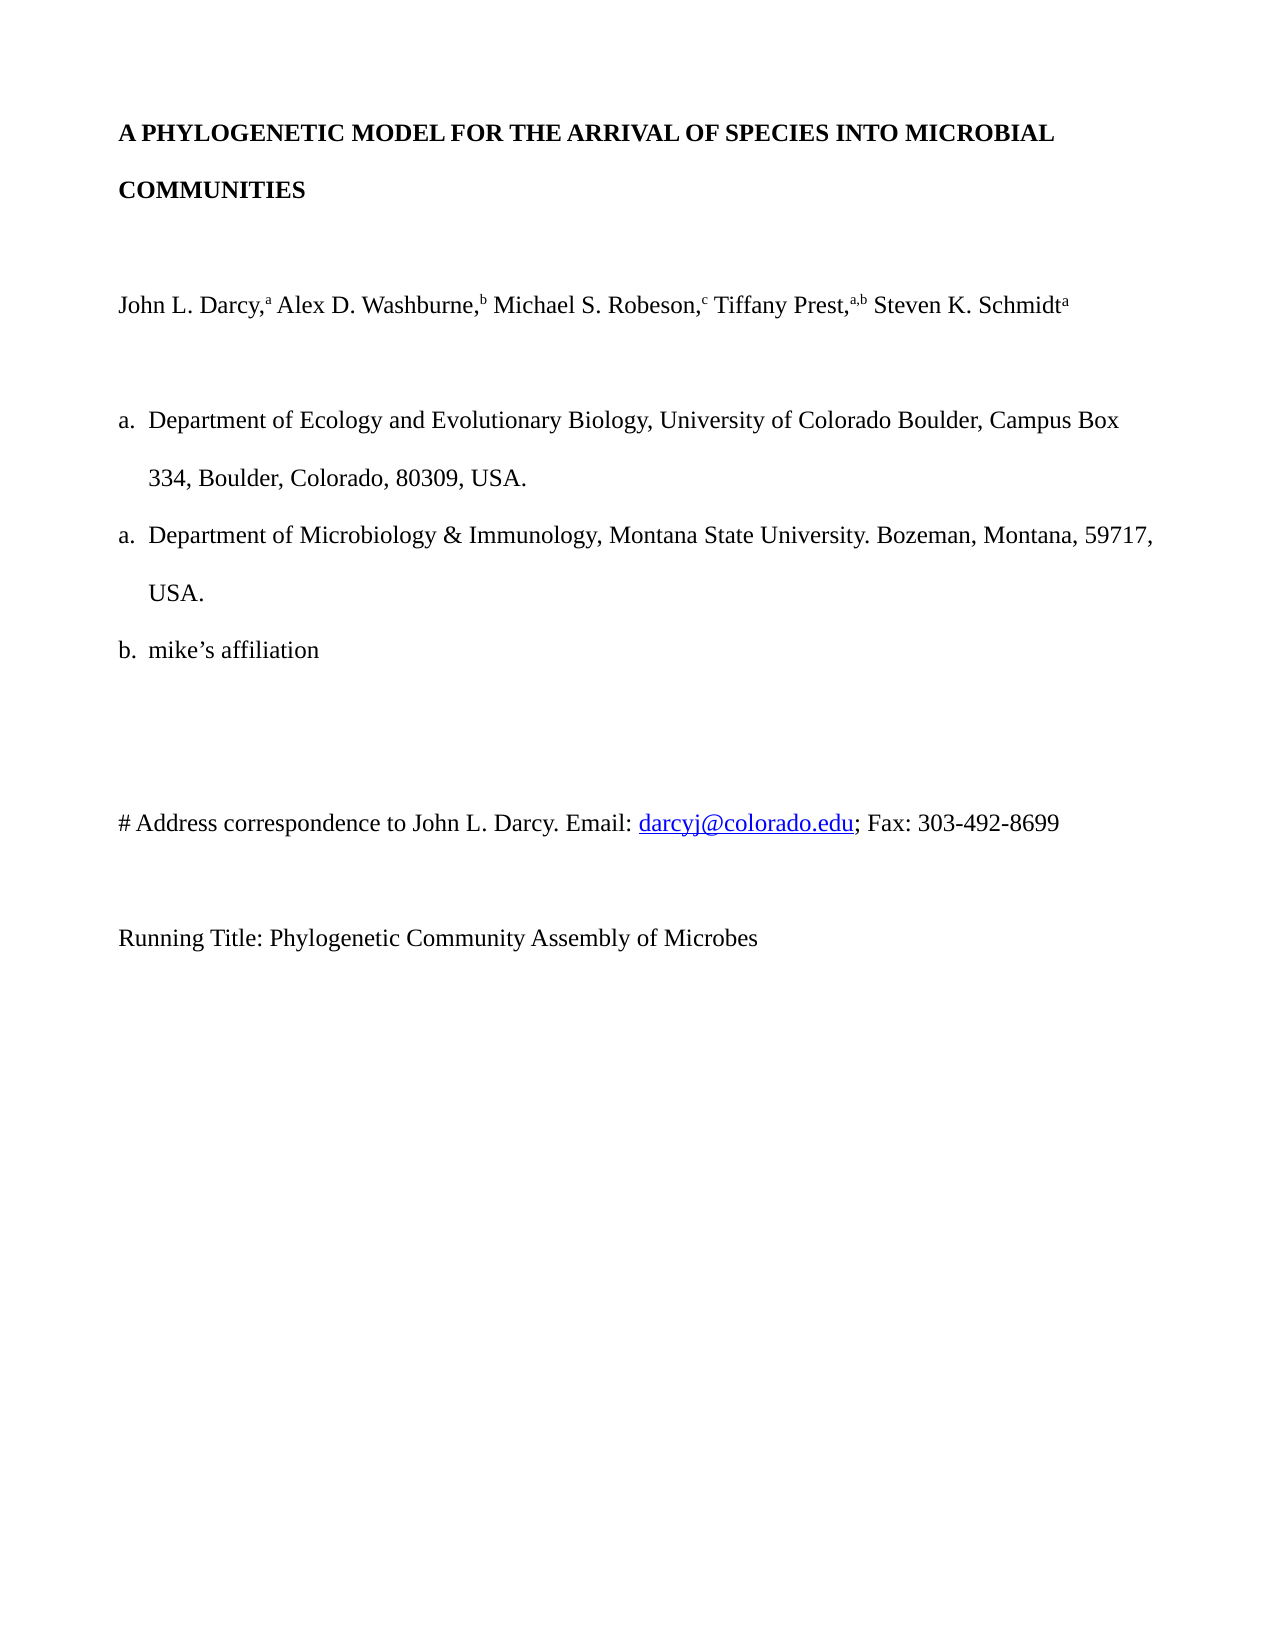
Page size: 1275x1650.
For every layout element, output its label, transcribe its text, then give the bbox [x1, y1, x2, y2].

list mike’s affiliation [118, 636, 1157, 664]
list Department of Ecology and Evolutionary Biology, University of Colorado Boulder, Campus Box 334, Boulder, Colorado, 80309, USA. [118, 406, 1157, 492]
list Department of Microbiology & Immunology, Montana State University. Bozeman, Montana, 59717, USA. [118, 521, 1157, 607]
text John L. Darcy,a Alex D. Washburne,b Michael S. Robeson,c Tiffany Prest,a,b Steven K. Schmidta [118, 291, 1157, 319]
text Running Title: Phylogenetic Community Assembly of Microbes [118, 923, 1157, 952]
text # Address correspondence to John L. Darcy. Email: darcyj@colorado.edu; Fax: 303-492-8699 [118, 808, 1157, 837]
subtitle A phylogenetic model for the arrival of species into microbial communities [118, 118, 1157, 204]
